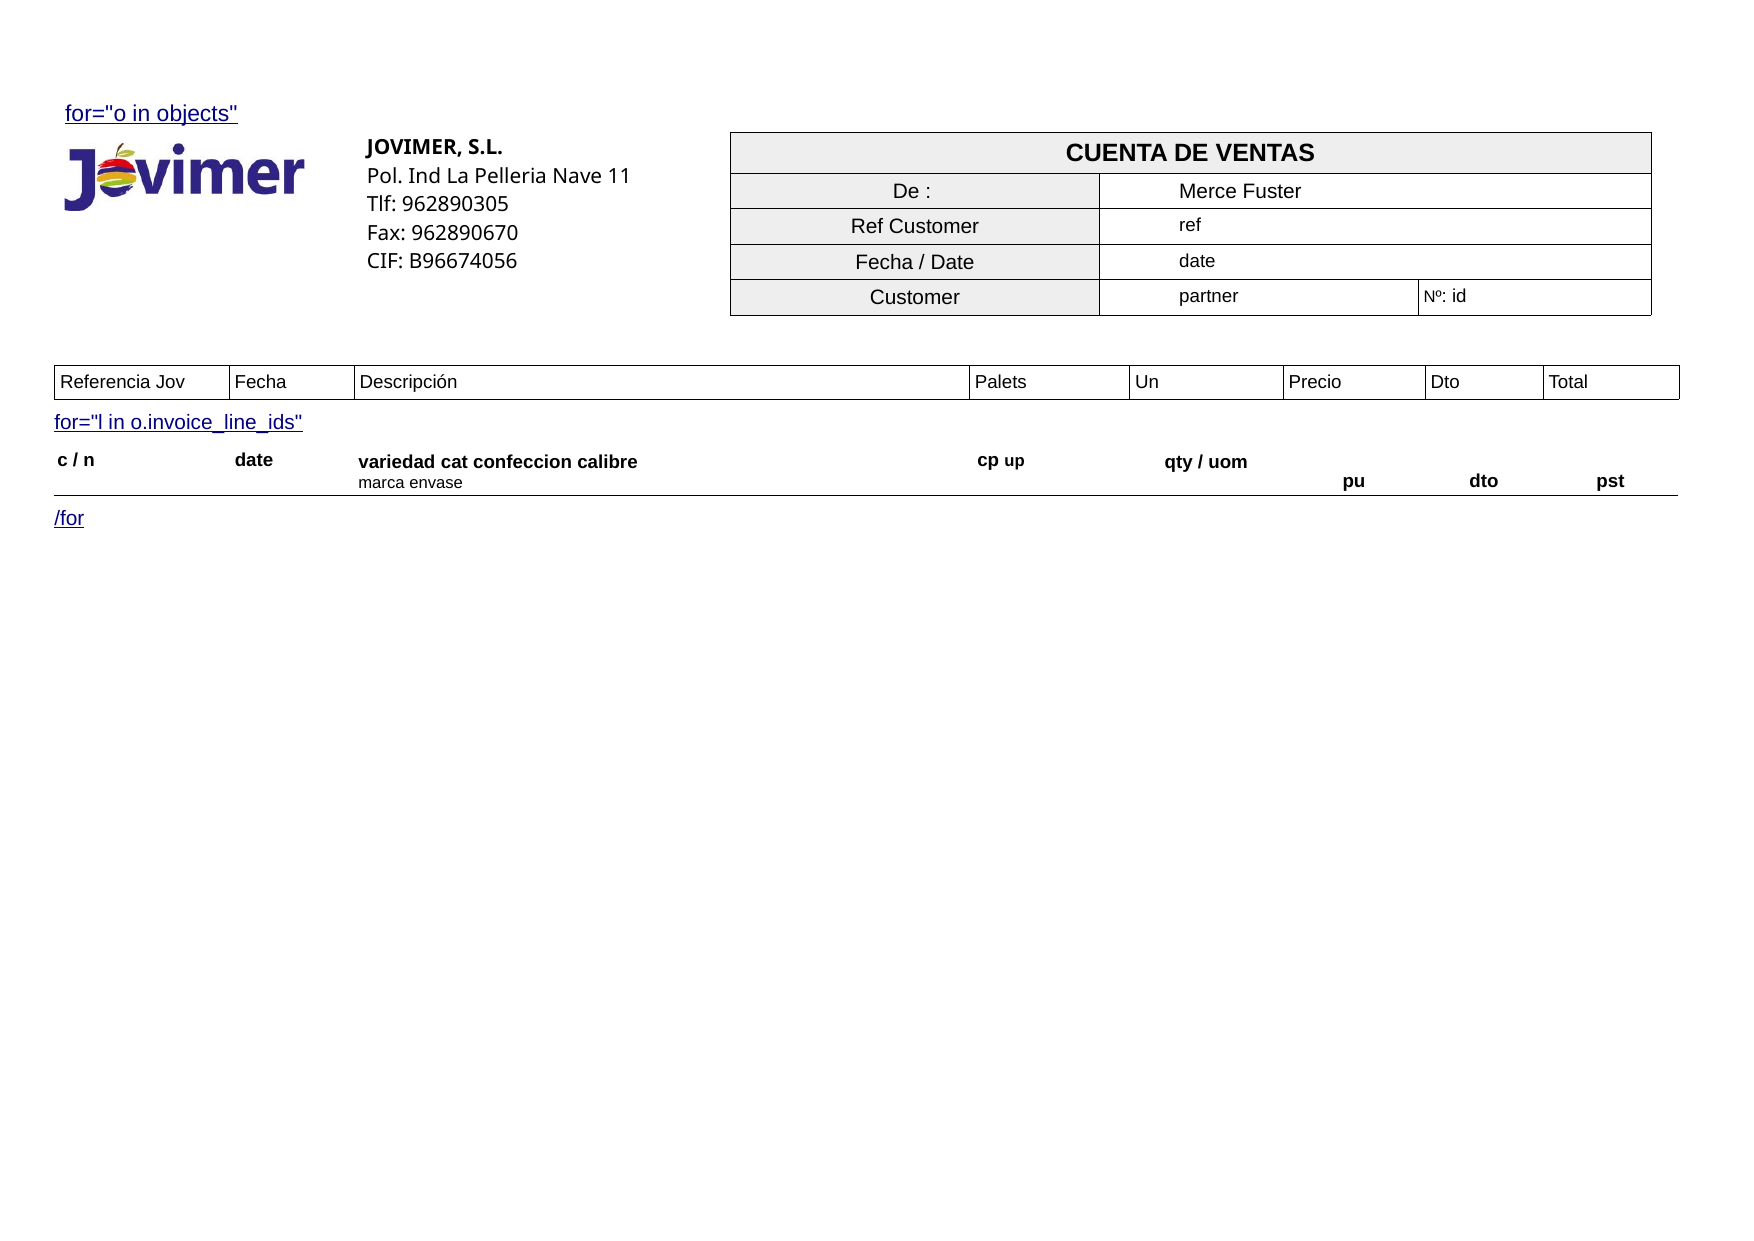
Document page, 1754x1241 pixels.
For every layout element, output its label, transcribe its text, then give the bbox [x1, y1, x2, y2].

table_header date [232, 446, 355, 494]
table_header [710, 127, 1685, 333]
table_header Precio [1284, 366, 1425, 398]
table_header Descripción [355, 366, 969, 398]
table_header dto [1425, 446, 1543, 494]
table_cell [48, 440, 1685, 501]
table_cell Customer [731, 280, 1099, 315]
table_cell Nº: id [1419, 280, 1651, 315]
table_cell Merce Fuster [1100, 174, 1651, 208]
table_header CUENTA DE VENTAS [731, 133, 1651, 173]
table_header JOVIMER, S.L. Pol. Ind La Pelleria Nave 11 Tlf: 962890305 Fax: 962890670 CIF: B96674056 [361, 127, 710, 333]
table_header Total [1544, 366, 1679, 398]
table_header cp up [969, 446, 1129, 494]
table_header c / n [54, 446, 232, 494]
table_header pst [1543, 446, 1678, 494]
table_header qty / uom [1129, 446, 1283, 494]
table_header [48, 127, 361, 333]
table_cell ref [1100, 209, 1651, 244]
table_header Referencia Jov [55, 366, 229, 398]
picture [64, 143, 305, 211]
table_header variedad cat confeccion calibre marca envase [355, 446, 969, 494]
table_cell date [1100, 245, 1651, 279]
table_cell Ref Customer [731, 209, 1099, 244]
table_header Un [1130, 366, 1283, 398]
table_cell for="l in o.invoice_line_ids" [48, 405, 1685, 440]
table_cell /for [48, 501, 1685, 536]
table_header Palets [970, 366, 1129, 398]
table_cell De : [731, 174, 1099, 208]
table_header Fecha [230, 366, 354, 398]
table_cell Fecha / Date [731, 245, 1099, 279]
text for="o in objects" [65, 100, 1689, 127]
table_header pu [1283, 446, 1425, 494]
table_header [48, 360, 1685, 404]
table_header Dto [1426, 366, 1543, 398]
table_cell partner [1100, 280, 1418, 315]
